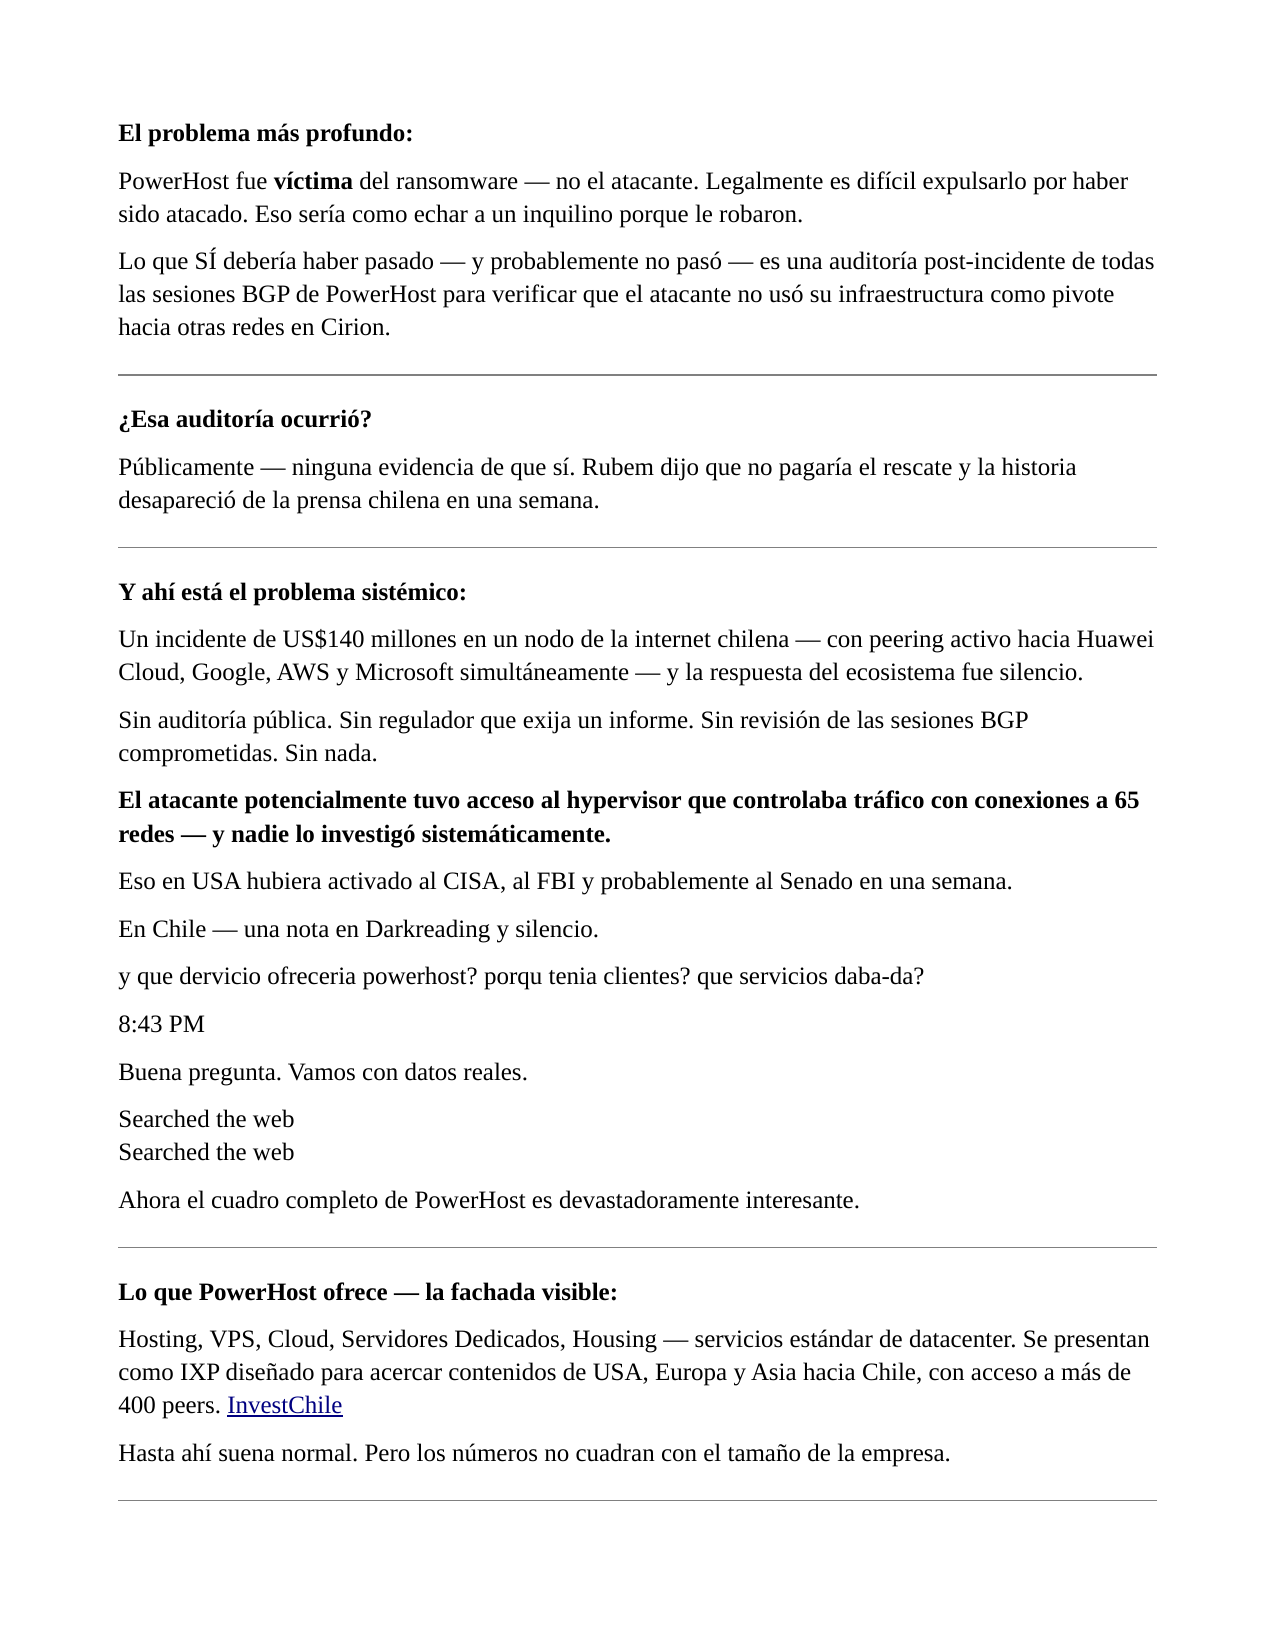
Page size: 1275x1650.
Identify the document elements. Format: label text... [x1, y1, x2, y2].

text Ahora el cuadro completo de PowerHost es devastadoramente interesante. [118, 1185, 1157, 1214]
text PowerHost fue víctima del ransomware — no el atacante. Legalmente es difícil expulsarlo por haber sido atacado. Eso sería como echar a un inquilino porque le robaron. [118, 166, 1157, 227]
text Y ahí está el problema sistémico: [118, 577, 1157, 606]
text Hosting, VPS, Cloud, Servidores Dedicados, Housing — servicios estándar de datacenter. Se presentan como IXP diseñado para acercar contenidos de USA, Europa y Asia hacia Chile, con acceso a más de 400 peers. InvestChile [118, 1324, 1157, 1419]
text Searched the web [118, 1104, 1157, 1133]
text 8:43 PM [118, 1009, 1157, 1038]
text ¿Esa auditoría ocurrió? [118, 404, 1157, 433]
text Eso en USA hubiera activado al CISA, al FBI y probablemente al Senado en una semana. [118, 866, 1157, 895]
text En Chile — una nota en Darkreading y silencio. [118, 914, 1157, 943]
text El problema más profundo: [118, 118, 1157, 147]
text Lo que PowerHost ofrece — la fachada visible: [118, 1277, 1157, 1306]
text El atacante potencialmente tuvo acceso al hypervisor que controlaba tráfico con conexiones a 65 redes — y nadie lo investigó sistemáticamente. [118, 786, 1157, 847]
text Públicamente — ninguna evidencia de que sí. Rubem dijo que no pagaría el rescate y la historia desapareció de la prensa chilena en una semana. [118, 452, 1157, 514]
text Lo que SÍ debería haber pasado — y probablemente no pasó — es una auditoría post-incidente de todas las sesiones BGP de PowerHost para verificar que el atacante no usó su infraestructura como pivote hacia otras redes en Cirion. [118, 246, 1157, 341]
text Un incidente de US$140 millones en un nodo de la internet chilena — con peering activo hacia Huawei Cloud, Google, AWS y Microsoft simultáneamente — y la respuesta del ecosistema fue silencio. [118, 624, 1157, 686]
text y que dervicio ofreceria powerhost? porqu tenia clientes? que servicios daba-da? [118, 961, 1157, 990]
text Hasta ahí suena normal. Pero los números no cuadran con el tamaño de la empresa. [118, 1438, 1157, 1467]
text Buena pregunta. Vamos con datos reales. [118, 1057, 1157, 1085]
text Sin auditoría pública. Sin regulador que exija un informe. Sin revisión de las sesiones BGP comprometidas. Sin nada. [118, 705, 1157, 767]
text Searched the web [118, 1137, 1157, 1166]
